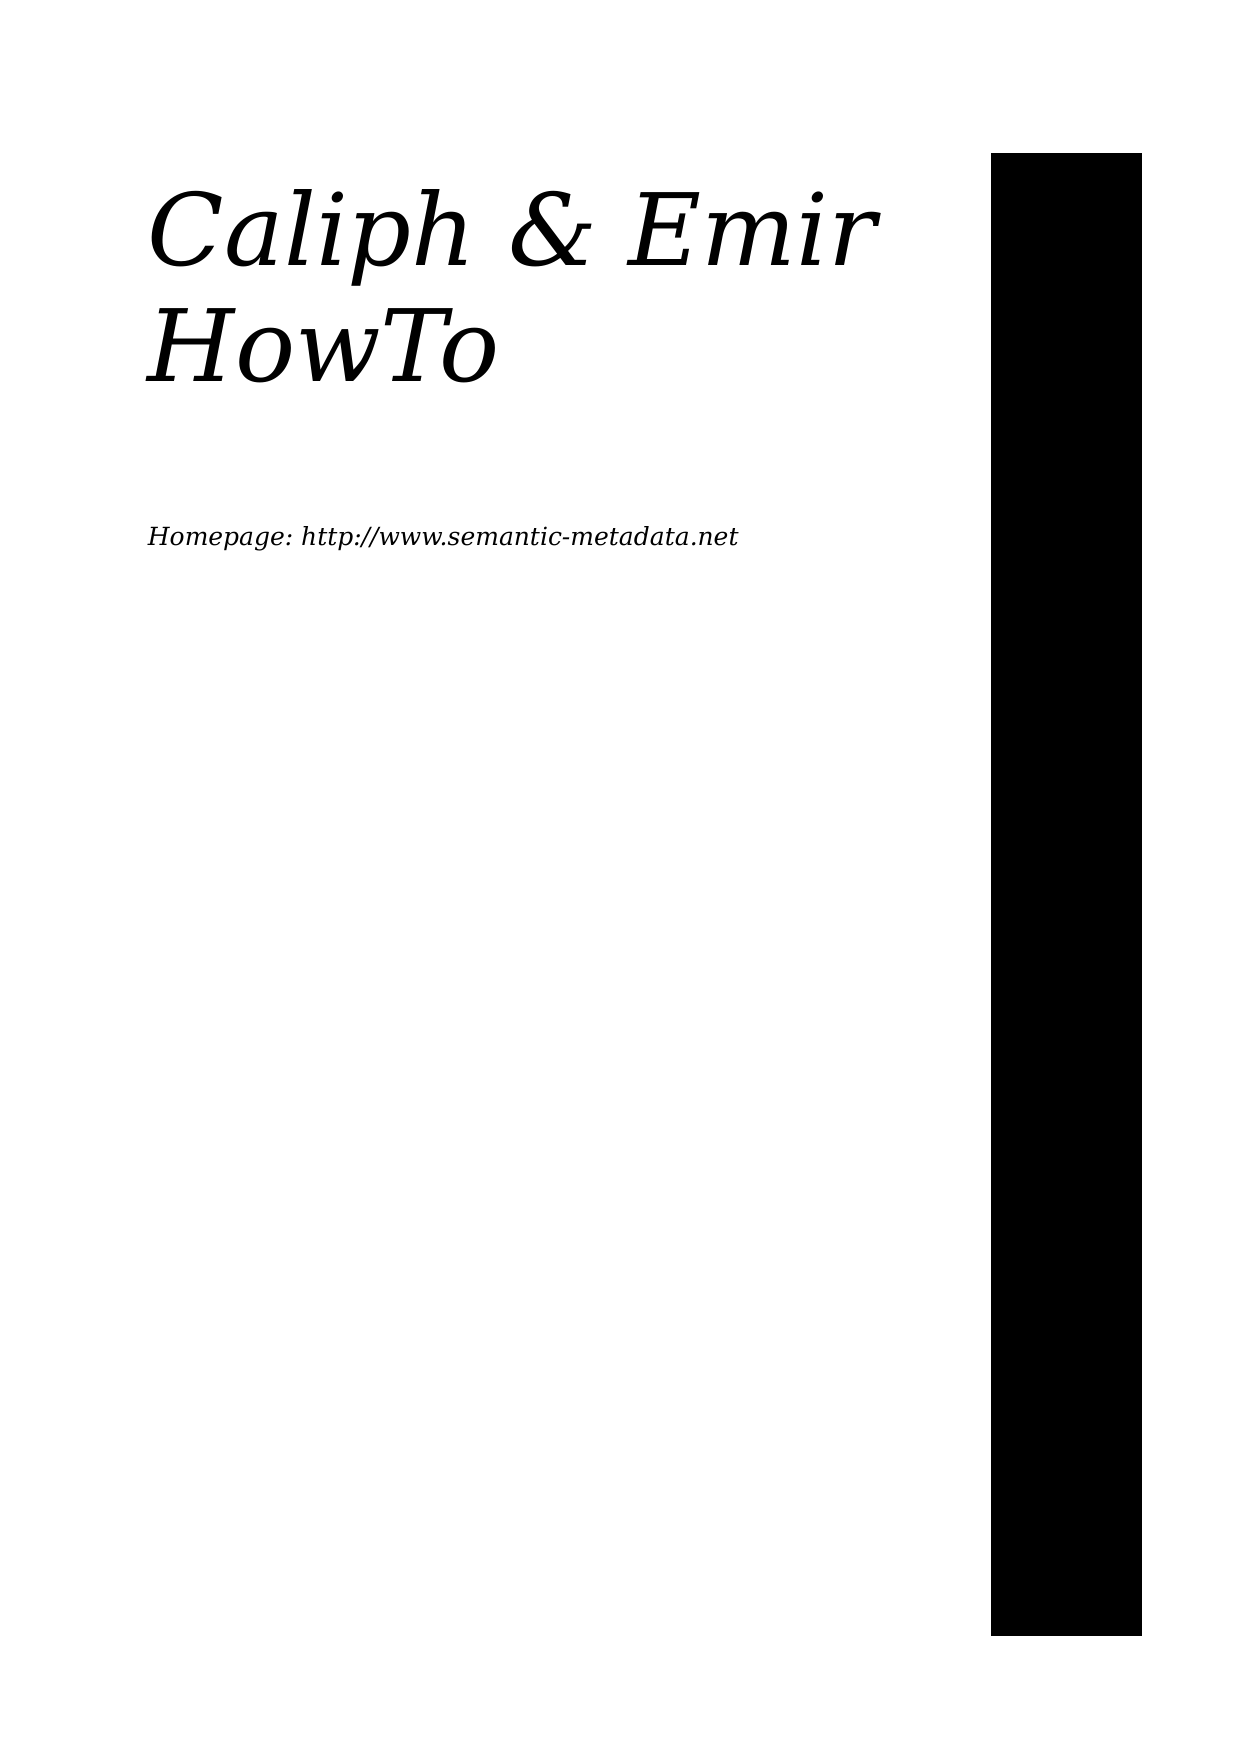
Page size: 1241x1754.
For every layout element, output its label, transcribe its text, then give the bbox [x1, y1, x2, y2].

subtitle Caliph & Emir HowTo [148, 173, 991, 406]
subtitle Homepage: http://www.semantic-metadata.net [148, 522, 991, 551]
